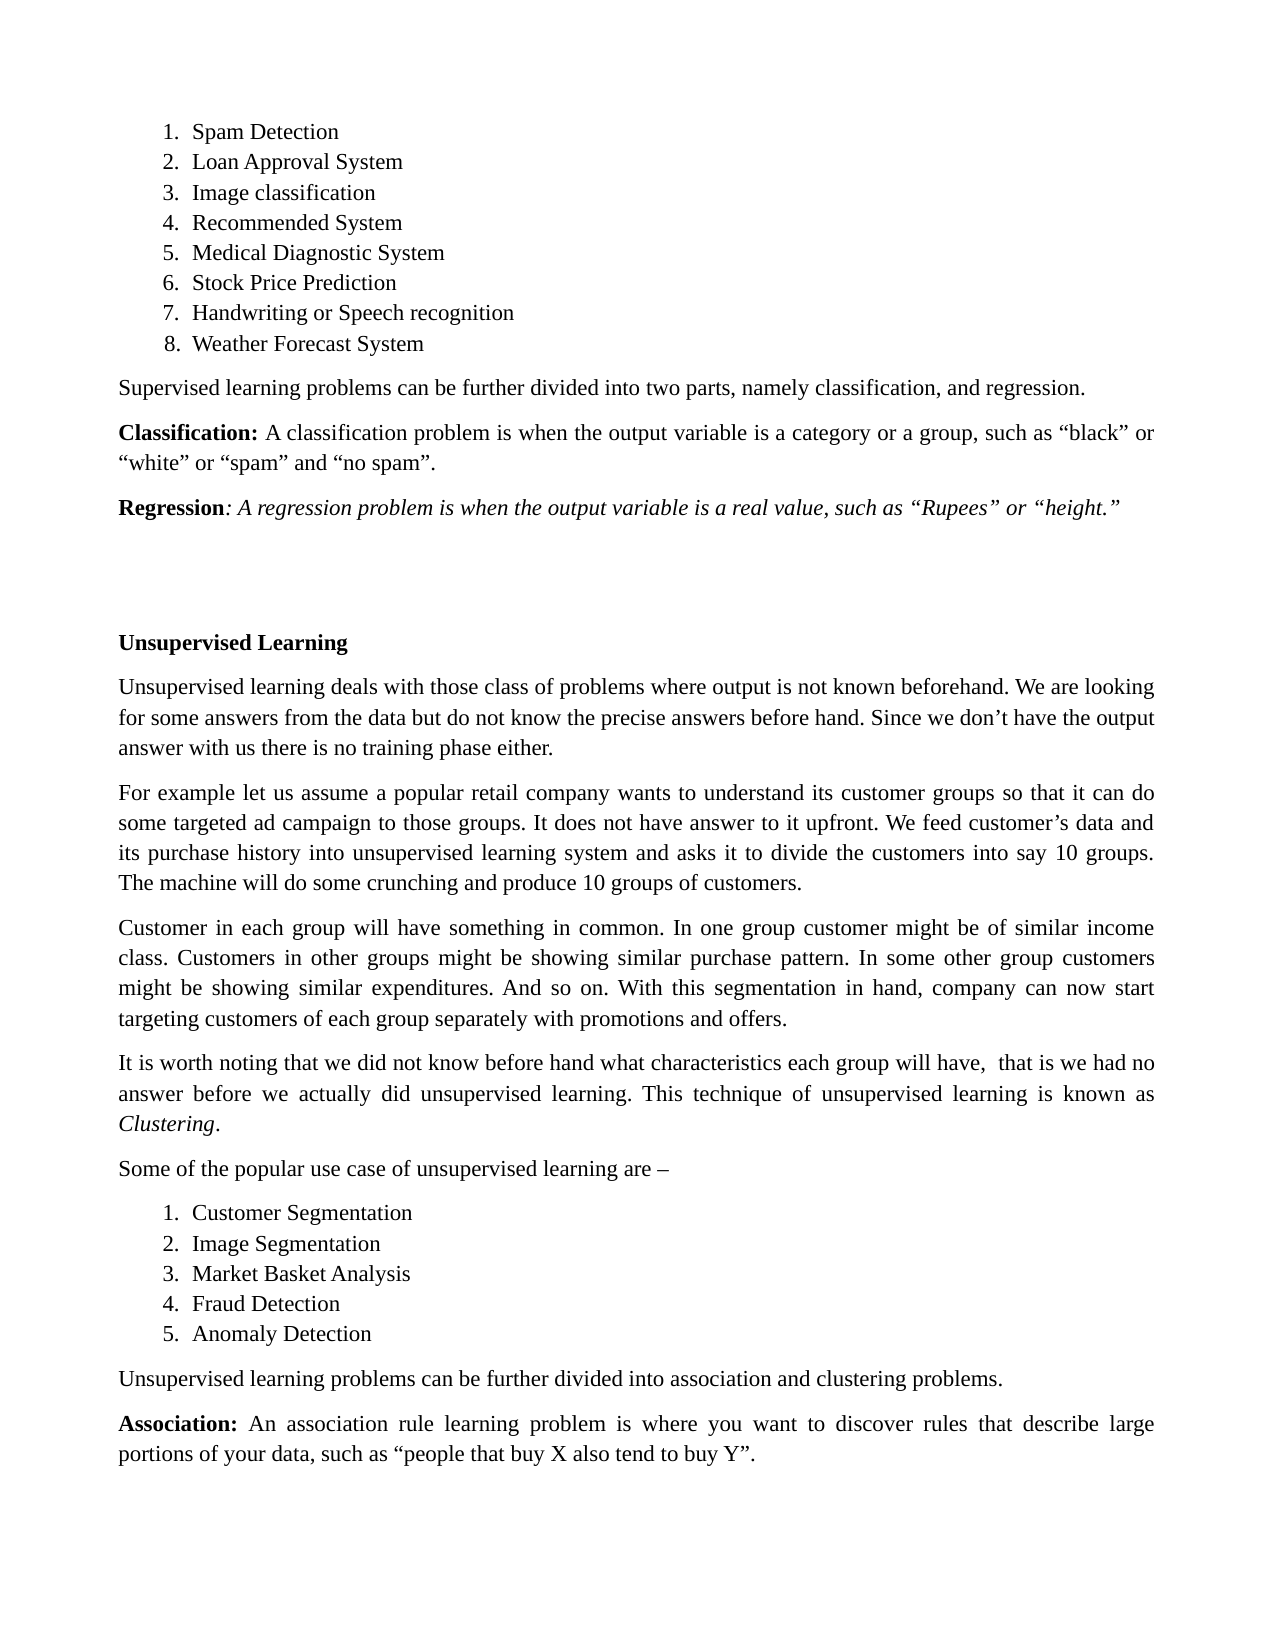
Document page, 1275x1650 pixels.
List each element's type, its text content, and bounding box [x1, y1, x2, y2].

text Unsupervised learning deals with those class of problems where output is not known beforehand. We are looking for some answers from the data but do not know the precise answers before hand. Since we don’t have the output answer with us there is no training phase either. [118, 673, 1157, 760]
text Regression: A regression problem is when the output variable is a real value, such as “Rupees” or “height.” [118, 494, 1157, 521]
text It is worth noting that we did not know before hand what characteristics each group will have, that is we had no answer before we actually did unsupervised learning. This technique of unsupervised learning is known as Clustering. [118, 1049, 1157, 1136]
list Handwriting or Speech recognition [162, 299, 1157, 326]
text Customer in each group will have something in common. In one group customer might be of similar income class. Customers in other groups might be showing similar purchase pattern. In some other group customers might be showing similar expenditures. And so on. With this segmentation in hand, company can now start targeting customers of each group separately with promotions and offers. [118, 914, 1157, 1031]
text Unsupervised learning problems can be further divided into association and clustering problems. [118, 1365, 1157, 1391]
text For example let us assume a popular retail company wants to understand its customer groups so that it can do some targeted ad campaign to those groups. It does not have answer to it upfront. We feed customer’s data and its purchase history into unsupervised learning system and asks it to divide the customers into say 10 groups. The machine will do some crunching and produce 10 groups of customers. [118, 778, 1157, 896]
list Loan Approval System [162, 148, 1157, 175]
text Classification: A classification problem is when the output variable is a category or a group, such as “black” or “white” or “spam” and “no spam”. [118, 419, 1157, 476]
list Fraud Detection [162, 1290, 1157, 1316]
list Image Segmentation [162, 1229, 1157, 1256]
text 8. Weather Forecast System [118, 329, 1157, 356]
text Supervised learning problems can be further divided into two parts, namely classification, and regression. [118, 374, 1157, 401]
list Anomaly Detection [162, 1320, 1157, 1347]
text Unsupervised Learning [118, 628, 1157, 655]
text Some of the popular use case of unsupervised learning are – [118, 1154, 1157, 1181]
text Association: An association rule learning problem is where you want to discover rules that describe large portions of your data, such as “people that buy X also tend to buy Y”. [118, 1410, 1157, 1466]
list Market Basket Analysis [162, 1260, 1157, 1286]
list Customer Segmentation [162, 1199, 1157, 1226]
list Image classification [162, 178, 1157, 205]
list Spam Detection [162, 118, 1157, 144]
list Stock Price Prediction [162, 269, 1157, 296]
list Medical Diagnostic System [162, 239, 1157, 265]
list Recommended System [162, 209, 1157, 235]
